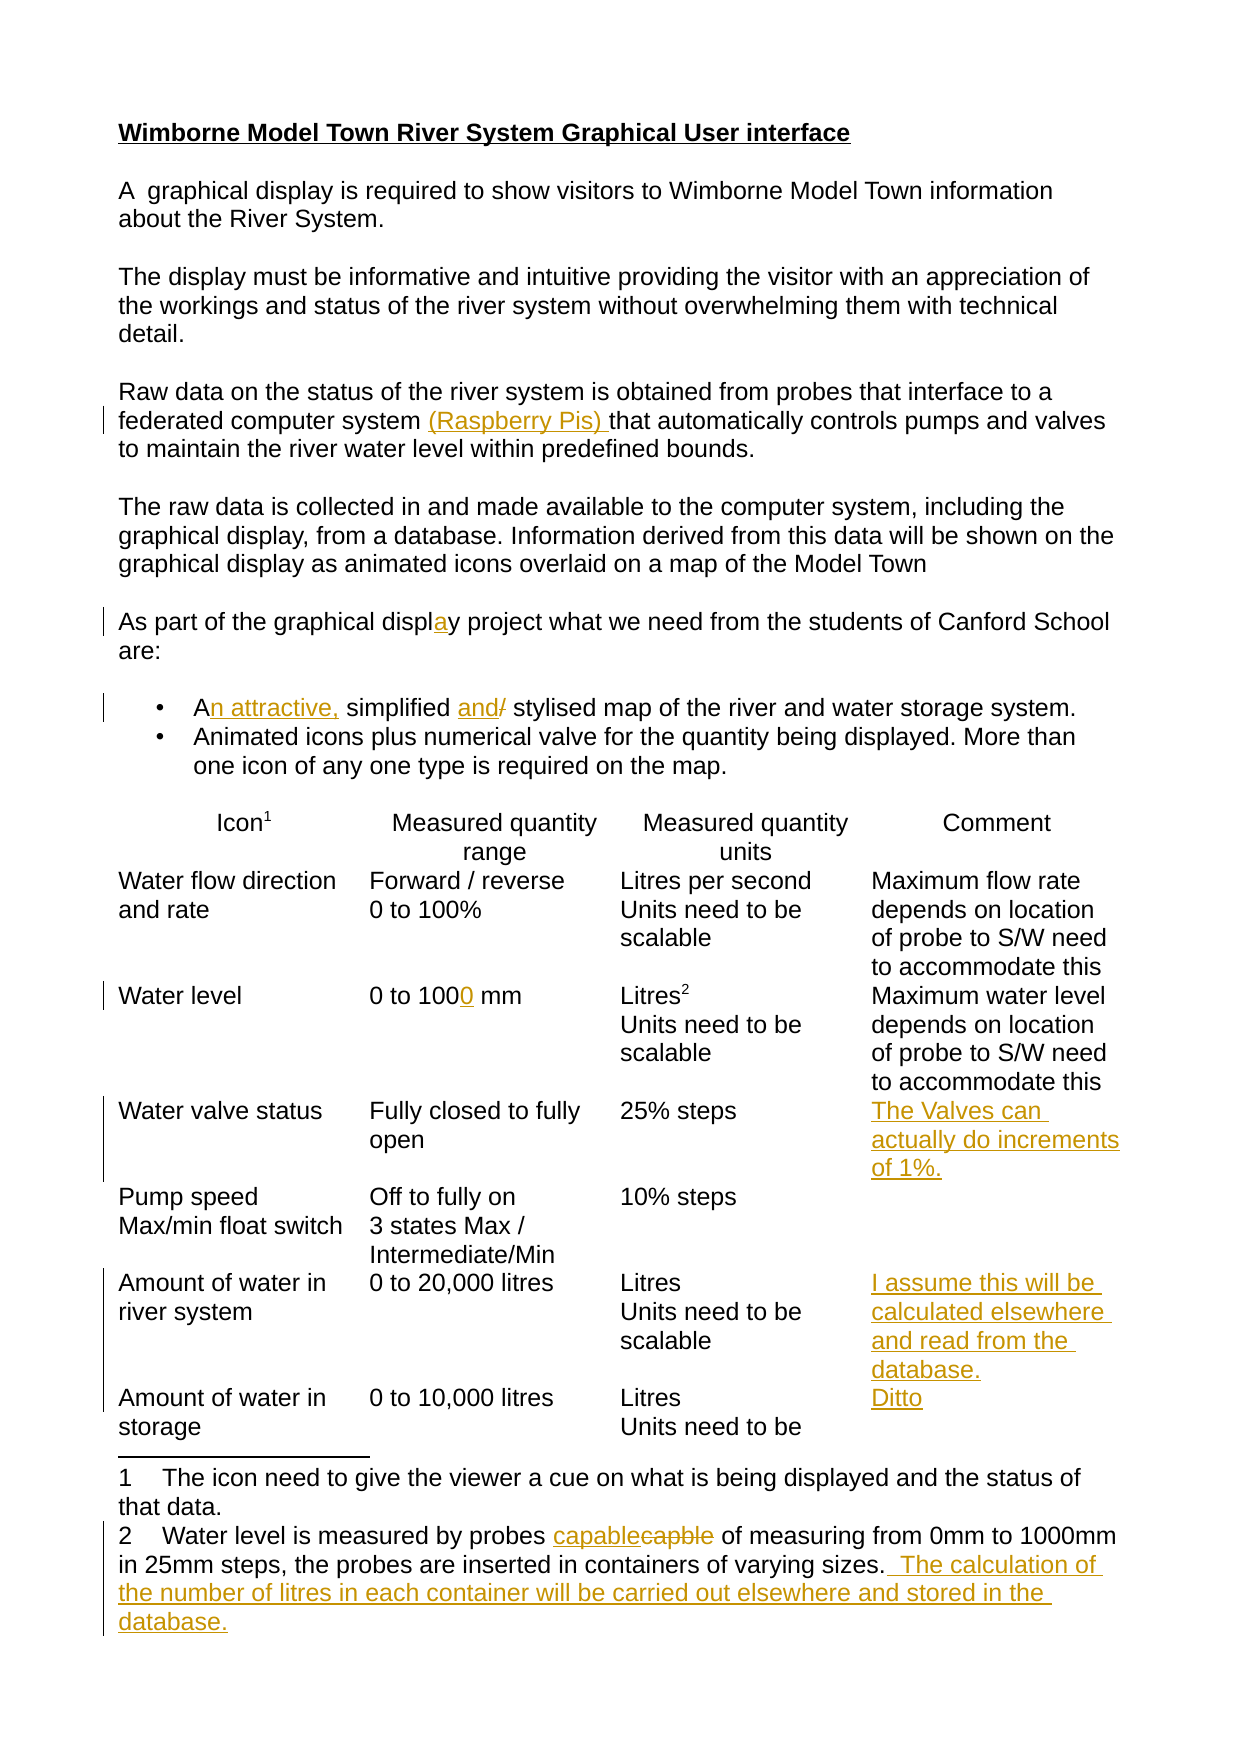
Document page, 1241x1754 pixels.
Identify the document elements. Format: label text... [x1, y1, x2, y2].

list An attractive, simplified and stylised map of the river and water storage system. [156, 693, 1122, 722]
table_cell [871, 1211, 1122, 1268]
table_cell [620, 1211, 871, 1268]
text The raw data is collected in and made available to the computer system, including the graphical display, from a database. Information derived from this data will be shown on the graphical display as animated icons overlaid on a map of the Model Town [118, 492, 1122, 578]
table_cell [871, 1182, 1122, 1211]
table_cell Maximum water level depends on location of probe to S/W need to accommodate this [871, 981, 1122, 1096]
table_cell 0 to 10,000 litres [369, 1383, 620, 1441]
list Animated icons plus numerical valve for the quantity being displayed. More than one icon of any one type is required on the map. [156, 722, 1122, 779]
table_header Measured quantity units [620, 808, 871, 866]
text The display must be informative and intuitive providing the visitor with an appreciation of the workings and status of the river system without overwhelming them with technical detail. [118, 262, 1122, 348]
table_cell 0 to 1000 mm [369, 981, 620, 1096]
table_header Comment [871, 808, 1122, 866]
table_cell Litres per second Units need to be scalable [620, 866, 871, 981]
table_cell Litres Units need to be scalable [620, 1268, 871, 1383]
table_cell Water flow direction and rate [118, 866, 369, 981]
table_cell Forward / reverse 0 to 100% [369, 866, 620, 981]
table_cell 10% steps [620, 1182, 871, 1211]
table_cell Amount of water in river system [118, 1268, 369, 1383]
table_cell Maximum flow rate depends on location of probe to S/W need to accommodate this [871, 866, 1122, 981]
text Wimborne Model Town River System Graphical User interface [118, 118, 1122, 147]
table_cell Amount of water in storage [118, 1383, 369, 1441]
table_cell Fully closed to fully open [369, 1096, 620, 1182]
table_cell Max/min float switch [118, 1211, 369, 1268]
table_cell 25% steps [620, 1096, 871, 1182]
text Raw data on the status of the river system is obtained from probes that interface to a federated computer system (Raspberry Pis) that automatically controls pumps and valves to maintain the river water level within predefined bounds. [118, 377, 1122, 463]
text As part of the graphical display project what we need from the students of Canford School are: [118, 607, 1122, 664]
table_cell Litres Units need to be [620, 1383, 871, 1441]
table_cell Water level [118, 981, 369, 1096]
table_header Icon [118, 808, 369, 866]
table_cell Off to fully on [369, 1182, 620, 1211]
table_cell 3 states Max / Intermediate/Min [369, 1211, 620, 1268]
table_header Measured quantity range [369, 808, 620, 866]
table_cell Water valve status [118, 1096, 369, 1182]
table_cell The Valves can actually do increments of 1%. [871, 1096, 1122, 1182]
table_cell Litres Units need to be scalable [620, 981, 871, 1096]
table_cell 0 to 20,000 litres [369, 1268, 620, 1383]
table_cell Ditto [871, 1383, 1122, 1441]
table_cell I assume this will be calculated elsewhere and read from the database. [871, 1268, 1122, 1383]
text A graphical display is required to show visitors to Wimborne Model Town information about the River System. [118, 176, 1122, 233]
table_cell Pump speed [118, 1182, 369, 1211]
